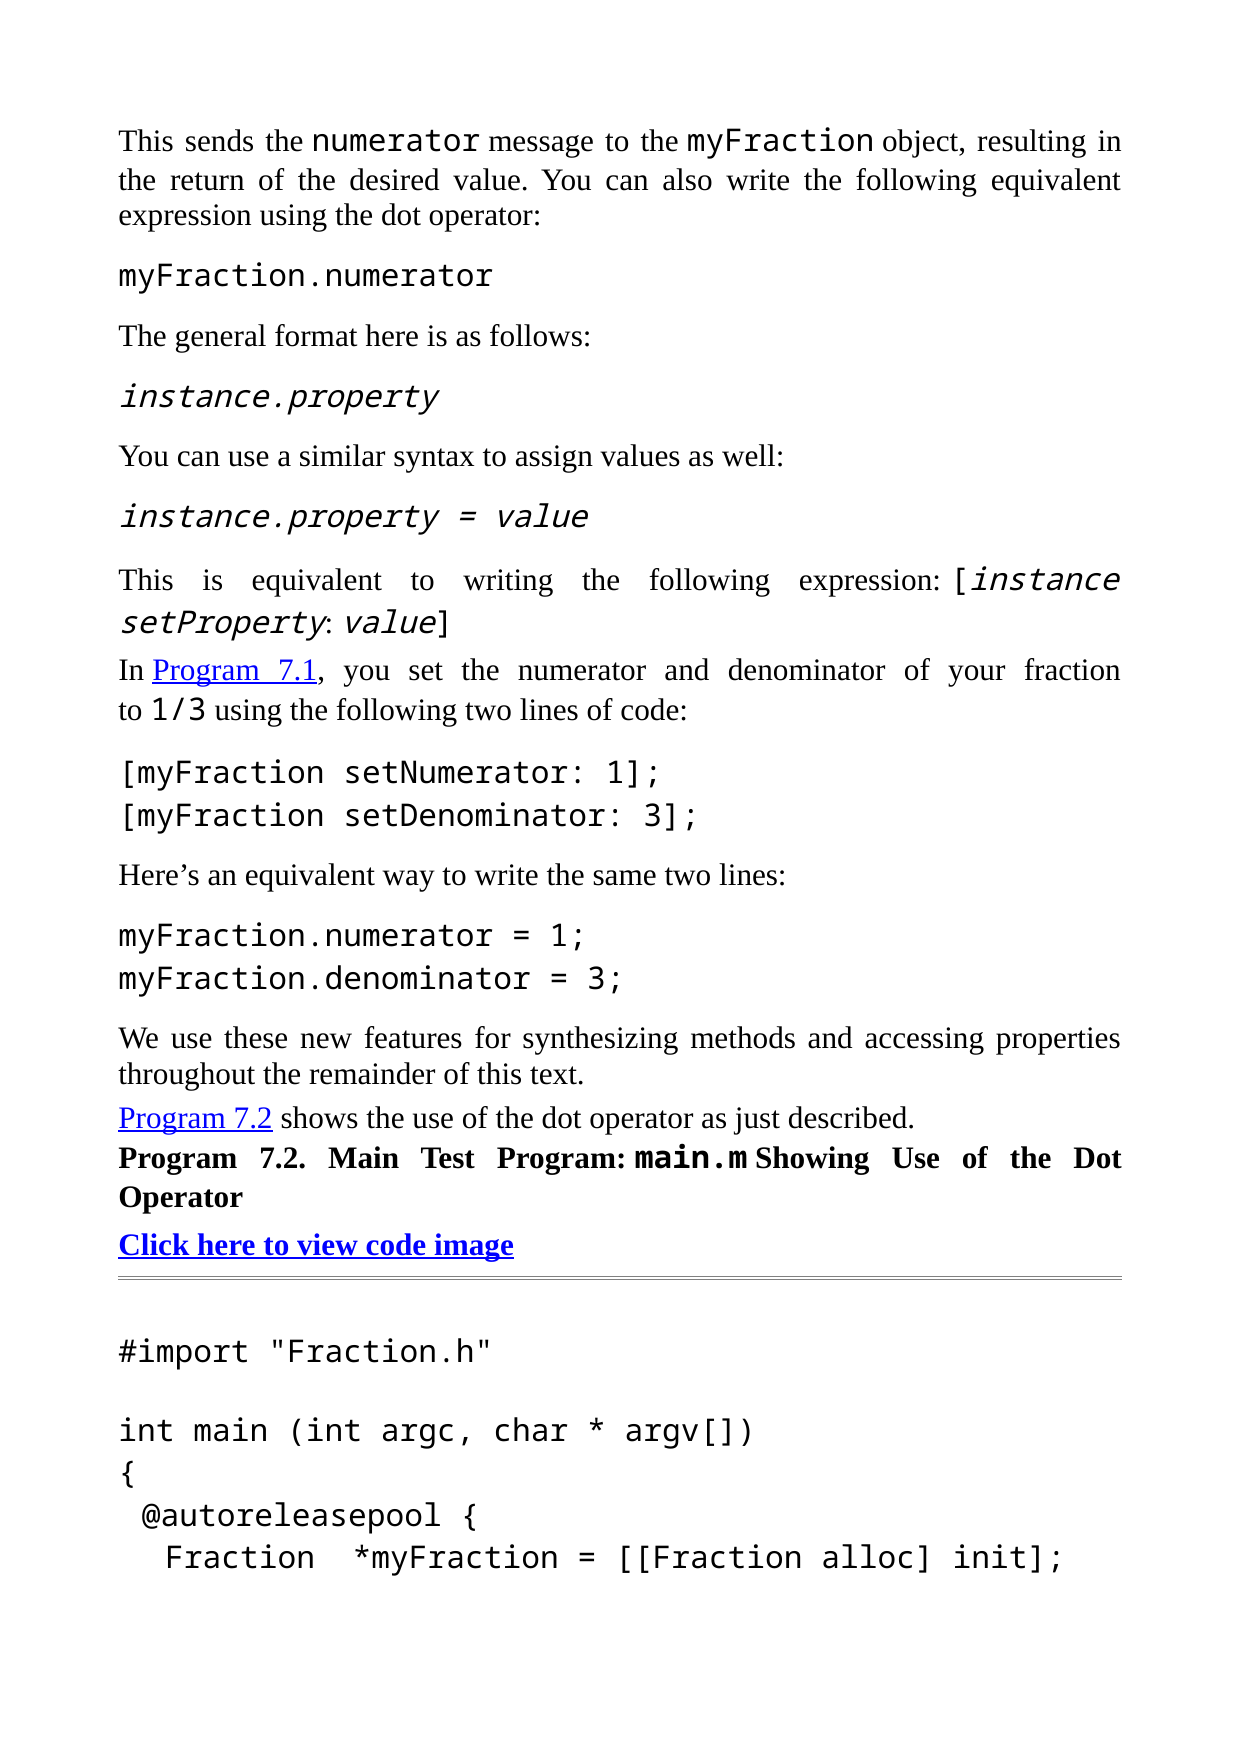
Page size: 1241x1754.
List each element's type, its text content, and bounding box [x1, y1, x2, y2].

text The general format here is as follows: [118, 317, 1122, 353]
text instance.property [118, 374, 1122, 416]
text instance.property = value [118, 494, 1122, 536]
text #import "Fraction.h" int main (int argc, char * argv[]) { @autoreleasepool { Fraction *myFraction = [[Fraction alloc] init]; [118, 1329, 1122, 1614]
text Program 7.2 shows the use of the dot operator as just described. [118, 1099, 1122, 1135]
text This is equivalent to writing the following expression: [instance setProperty: value] [118, 557, 1122, 642]
text myFraction.numerator [118, 253, 1122, 296]
text Program 7.2. Main Test Program: main.m Showing Use of the Dot Operator [118, 1135, 1122, 1214]
text We use these new features for synthesizing methods and accessing properties throughout the remainder of this text. [118, 1019, 1122, 1091]
text Here’s an equivalent way to write the same two lines: [118, 856, 1122, 892]
text myFraction.numerator = 1; myFraction.denominator = 3; [118, 913, 1122, 998]
text Click here to view code image [118, 1226, 1122, 1262]
text This sends the numerator message to the myFraction object, resulting in the return of the desired value. You can also write the following equivalent expression using the dot operator: [118, 118, 1122, 233]
text In Program 7.1, you set the numerator and denominator of your fraction to 1/3 using the following two lines of code: [118, 651, 1122, 729]
text You can use a similar syntax to assign values as well: [118, 437, 1122, 473]
text [myFraction setNumerator: 1]; [myFraction setDenominator: 3]; [118, 750, 1122, 835]
